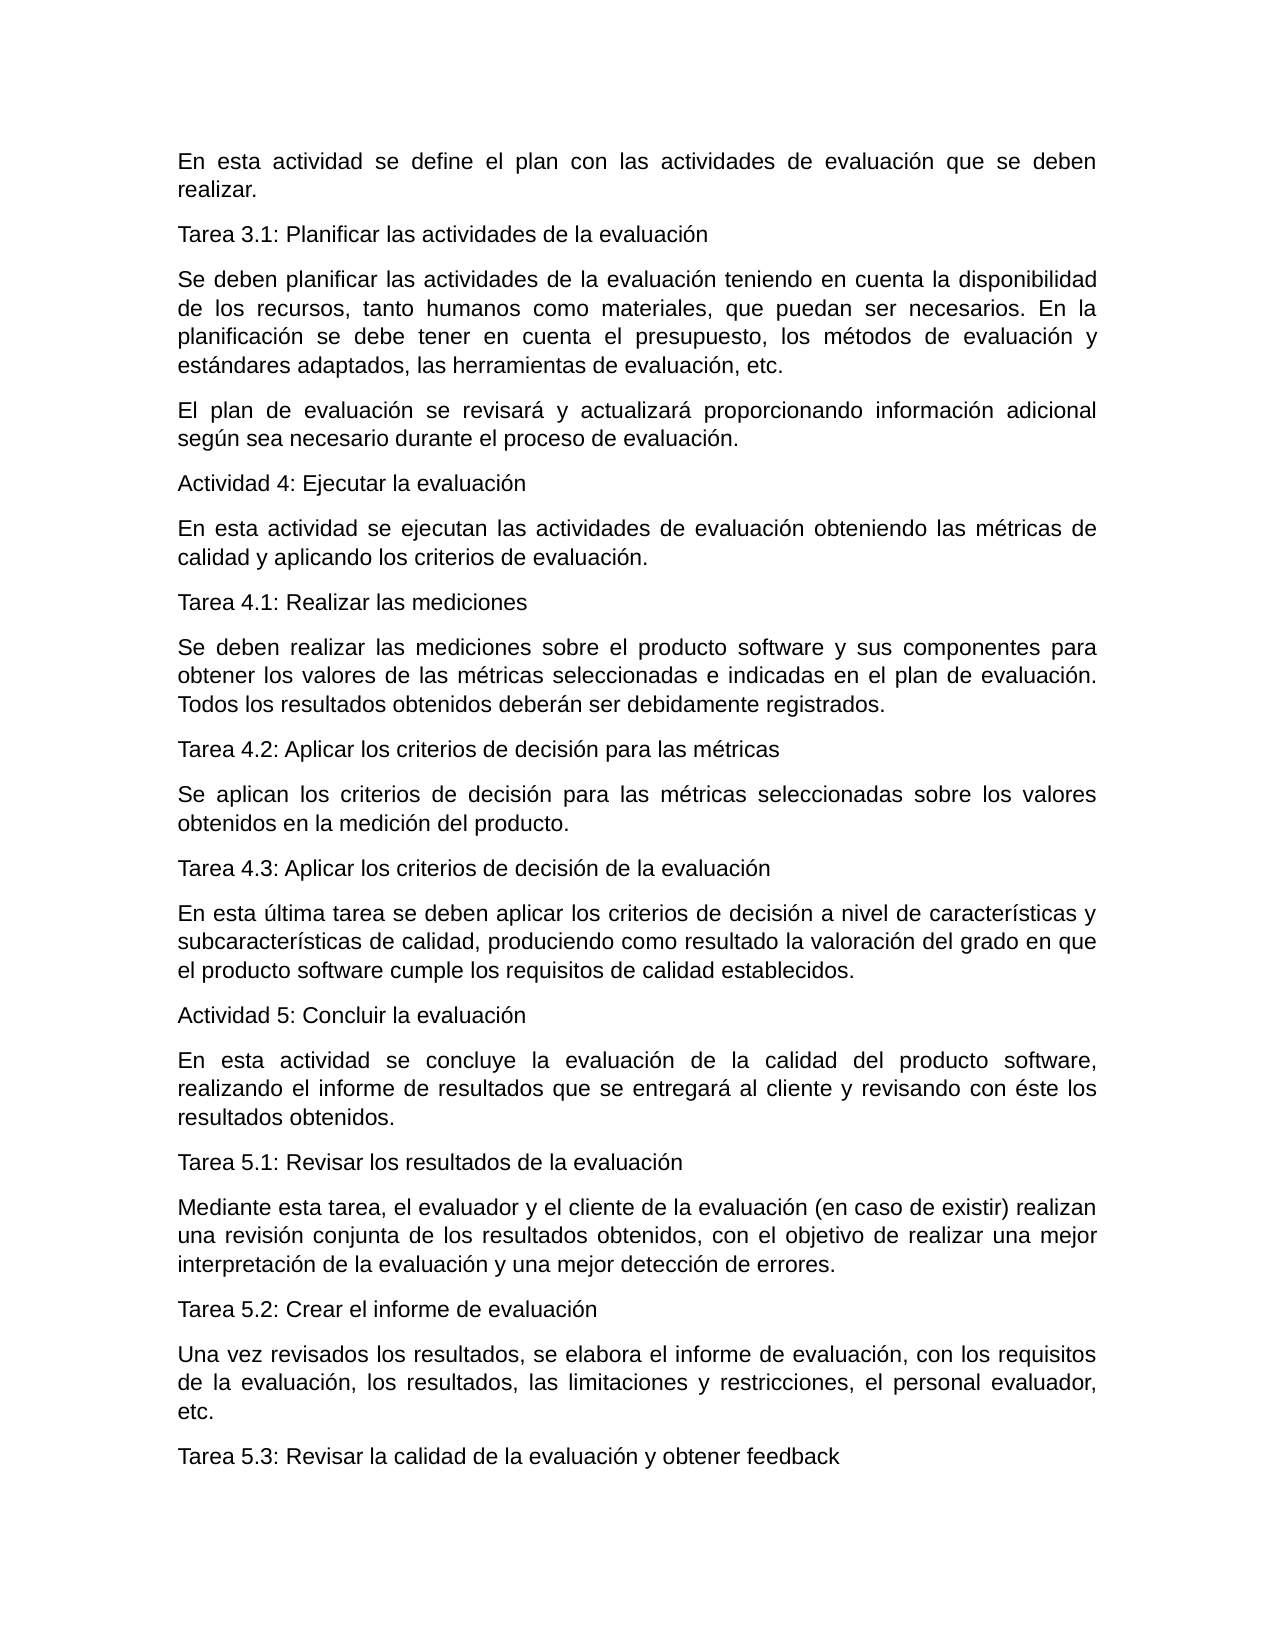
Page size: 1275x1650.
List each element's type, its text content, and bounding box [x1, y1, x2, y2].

text Tarea 5.3: Revisar la calidad de la evaluación y obtener feedback [177, 1443, 1098, 1469]
text Tarea 4.2: Aplicar los criterios de decisión para las métricas [177, 736, 1098, 762]
text Tarea 5.1: Revisar los resultados de la evaluación [177, 1149, 1098, 1175]
text Se deben planificar las actividades de la evaluación teniendo en cuenta la disponibilidad de los recursos, tanto humanos como materiales, que puedan ser necesarios. En la planificación se debe tener en cuenta el presupuesto, los métodos de evaluación y estándares adaptados, las herramientas de evaluación, etc. [177, 266, 1098, 378]
text Se aplican los criterios de decisión para las métricas seleccionadas sobre los valores obtenidos en la medición del producto. [177, 781, 1098, 836]
text Una vez revisados los resultados, se elabora el informe de evaluación, con los requisitos de la evaluación, los resultados, las limitaciones y restricciones, el personal evaluador, etc. [177, 1341, 1098, 1424]
text En esta actividad se concluye la evaluación de la calidad del producto software, realizando el informe de resultados que se entregará al cliente y revisando con éste los resultados obtenidos. [177, 1047, 1098, 1130]
text En esta actividad se define el plan con las actividades de evaluación que se deben realizar. [177, 148, 1098, 202]
text Tarea 5.2: Crear el informe de evaluación [177, 1296, 1098, 1322]
text Tarea 4.3: Aplicar los criterios de decisión de la evaluación [177, 854, 1098, 881]
text Mediante esta tarea, el evaluador y el cliente de la evaluación (en caso de existir) realizan una revisión conjunta de los resultados obtenidos, con el objetivo de realizar una mejor interpretación de la evaluación y una mejor detección de errores. [177, 1194, 1098, 1277]
text En esta última tarea se deben aplicar los criterios de decisión a nivel de características y subcaracterísticas de calidad, produciendo como resultado la valoración del grado en que el producto software cumple los requisitos de calidad establecidos. [177, 900, 1098, 983]
text El plan de evaluación se revisará y actualizará proporcionando información adicional según sea necesario durante el proceso de evaluación. [177, 397, 1098, 451]
text Tarea 4.1: Realizar las mediciones [177, 589, 1098, 615]
text Actividad 5: Concluir la evaluación [177, 1002, 1098, 1028]
text En esta actividad se ejecutan las actividades de evaluación obteniendo las métricas de calidad y aplicando los criterios de evaluación. [177, 515, 1098, 570]
text Actividad 4: Ejecutar la evaluación [177, 470, 1098, 497]
text Tarea 3.1: Planificar las actividades de la evaluación [177, 221, 1098, 247]
text Se deben realizar las mediciones sobre el producto software y sus componentes para obtener los valores de las métricas seleccionadas e indicadas en el plan de evaluación. Todos los resultados obtenidos deberán ser debidamente registrados. [177, 634, 1098, 717]
